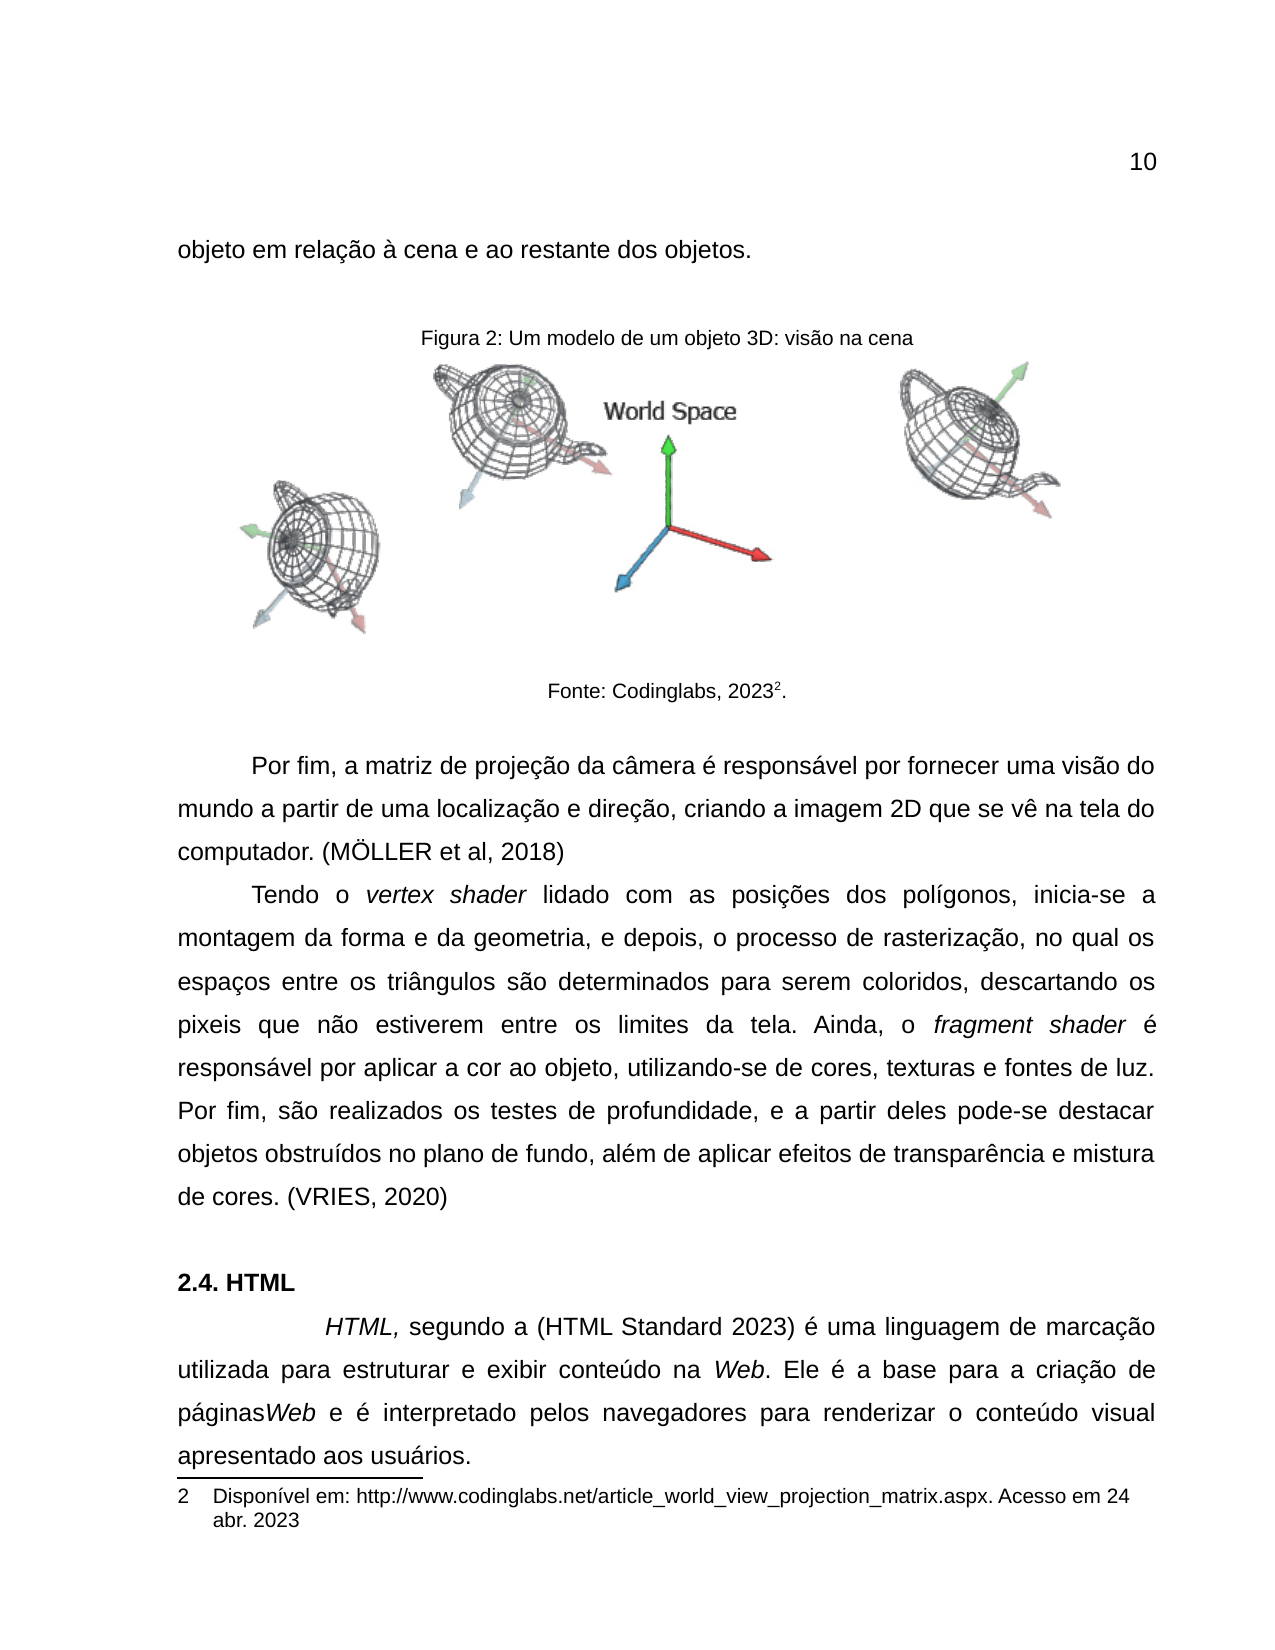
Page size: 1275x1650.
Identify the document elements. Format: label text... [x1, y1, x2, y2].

text objeto em relação à cena e ao restante dos objetos. [177, 235, 1157, 263]
text Disponível em: http://www.codinglabs.net/article_world_view_projection_matrix.aspx. Acesso em 24 abr. 2023 [177, 1484, 1157, 1532]
text HTML, segundo a (HTML Standard 2023) é uma linguagem de marcação utilizada para estruturar e exibir conteúdo na Web. Ele é a base para a criação de páginasWeb e é interpretado pelos navegadores para renderizar o conteúdo visual apresentado aos usuários. [177, 1312, 1157, 1470]
text Tendo o vertex shader lidado com as posições dos polígonos, inicia-se a montagem da forma e da geometria, e depois, o processo de rasterização, no qual os espaços entre os triângulos são determinados para serem coloridos, descartando os pixeis que não estiverem entre os limites da tela. Ainda, o fragment shader é responsável por aplicar a cor ao objeto, utilizando-se de cores, texturas e fontes de luz. Por fim, são realizados os testes de profundidade, e a partir deles pode-se destacar objetos obstruídos no plano de fundo, além de aplicar efeitos de transparência e mistura de cores. (VRIES, 2020) [177, 880, 1157, 1211]
text Por fim, a matriz de projeção da câmera é responsável por fornecer uma visão do mundo a partir de uma localização e direção, criando a imagem 2D que se vê na tela do computador. (MÖLLER et al, 2018) [177, 751, 1157, 866]
subtitle 2.4. HTML [177, 1268, 1157, 1297]
picture [177, 349, 1157, 656]
text Figura 2: Um modelo de um objeto 3D: visão na cena [177, 326, 1157, 349]
text Fonte: Codinglabs, 2023. [177, 679, 1157, 703]
